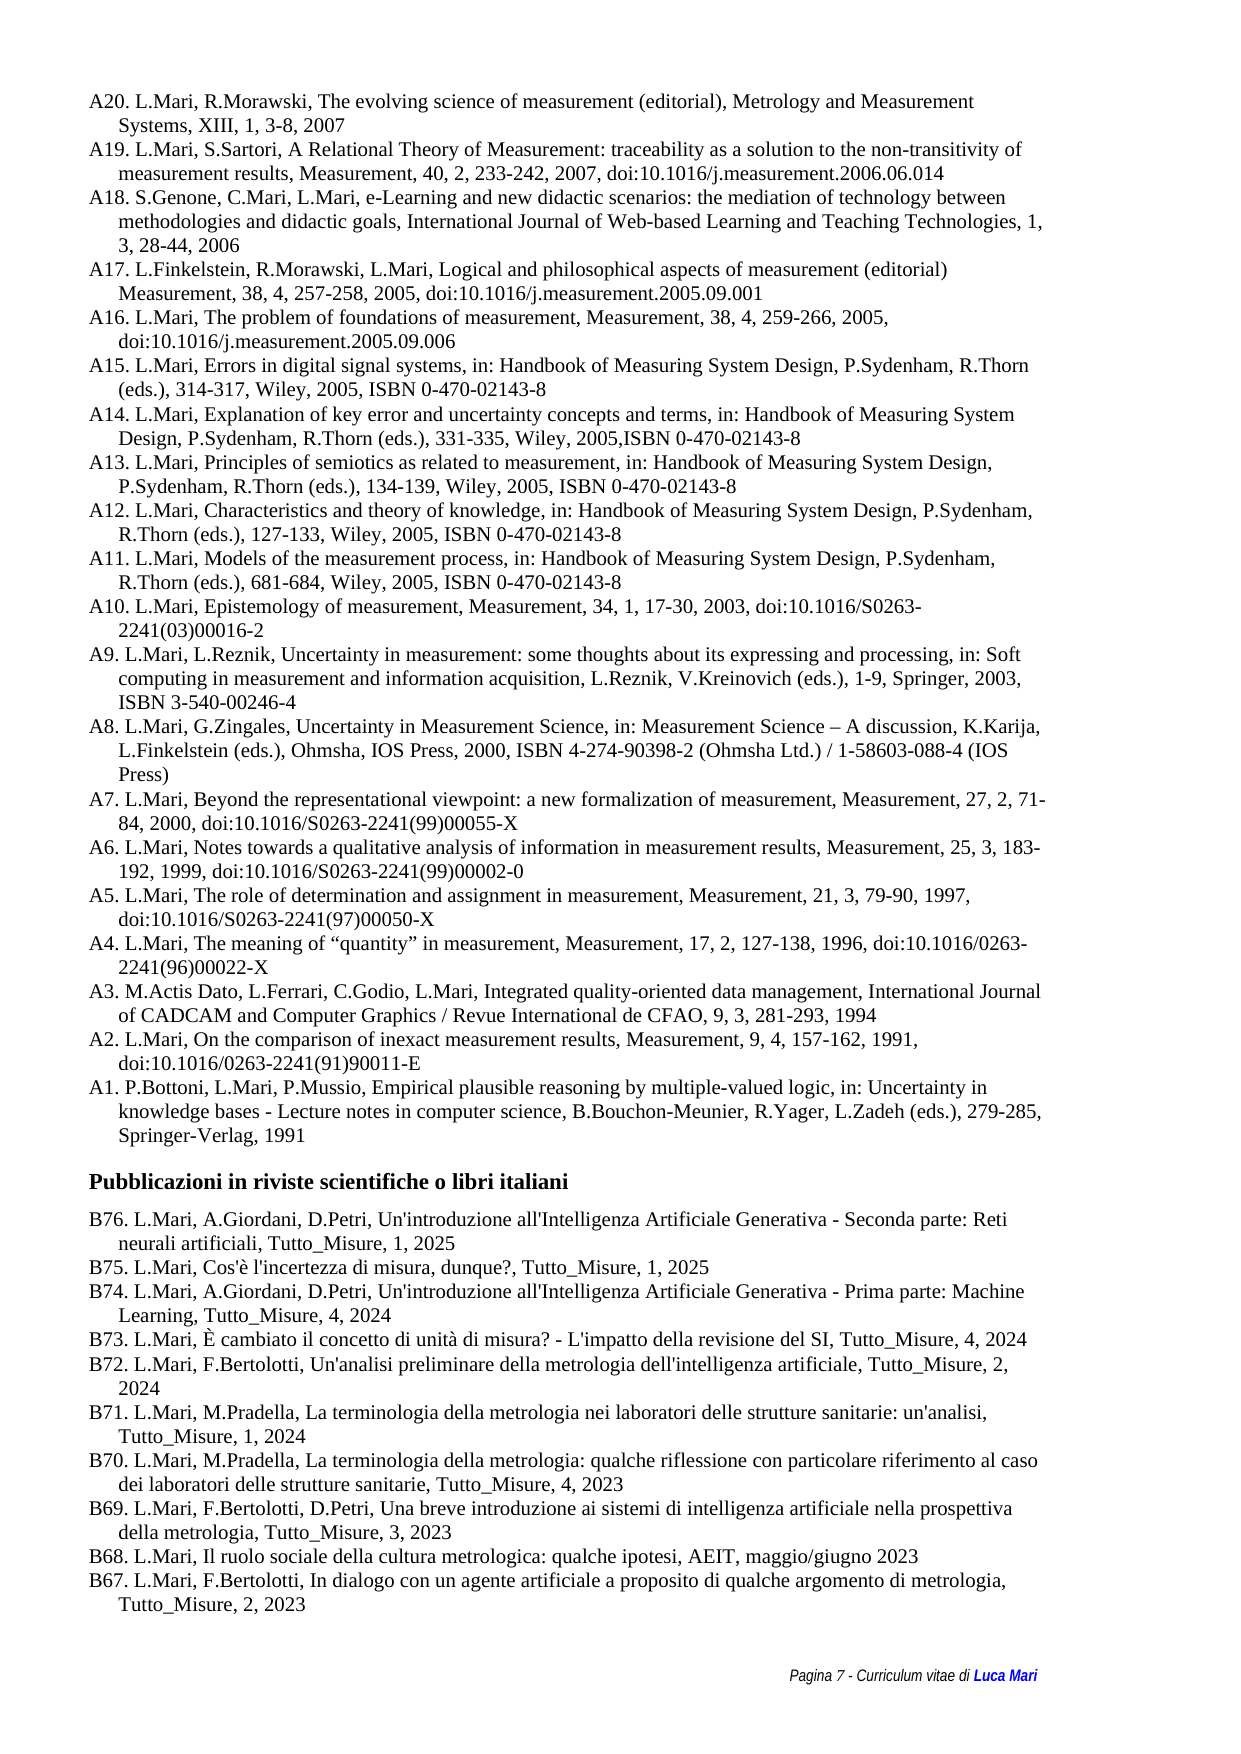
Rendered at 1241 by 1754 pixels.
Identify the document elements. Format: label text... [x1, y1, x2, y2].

text B69. L.Mari, F.Bertolotti, D.Petri, Una breve introduzione ai sistemi di intelligenza artificiale nella prospettiva della metrologia, Tutto_Misure, 3, 2023 [89, 1496, 1053, 1544]
text A6. L.Mari, Notes towards a qualitative analysis of information in measurement results, Measurement, 25, 3, 183-192, 1999, doi:10.1016/S0263-2241(99)00002-0 [89, 834, 1053, 883]
text A20. L.Mari, R.Morawski, The evolving science of measurement (editorial), Metrology and Measurement Systems, XIII, 1, 3-8, 2007 [89, 89, 1053, 137]
text A14. L.Mari, Explanation of key error and uncertainty concepts and terms, in: Handbook of Measuring System Design, P.Sydenham, R.Thorn (eds.), 331-335, Wiley, 2005,ISBN 0-470-02143-8 [89, 401, 1053, 449]
text A12. L.Mari, Characteristics and theory of knowledge, in: Handbook of Measuring System Design, P.Sydenham, R.Thorn (eds.), 127-133, Wiley, 2005, ISBN 0-470-02143-8 [89, 498, 1053, 546]
text B71. L.Mari, M.Pradella, La terminologia della metrologia nei laboratori delle strutture sanitarie: un'analisi, Tutto_Misure, 1, 2024 [89, 1399, 1053, 1448]
text A10. L.Mari, Epistemology of measurement, Measurement, 34, 1, 17-30, 2003, doi:10.1016/S0263-2241(03)00016-2 [89, 594, 1053, 642]
text A8. L.Mari, G.Zingales, Uncertainty in Measurement Science, in: Measurement Science – A discussion, K.Karija, L.Finkelstein (eds.), Ohmsha, IOS Press, 2000, ISBN 4-274-90398-2 (Ohmsha Ltd.) / 1-58603-088-4 (IOS Press) [89, 714, 1053, 786]
text B73. L.Mari, È cambiato il concetto di unità di misura? - L'impatto della revisione del SI, Tutto_Misure, 4, 2024 [89, 1327, 1053, 1351]
text A7. L.Mari, Beyond the representational viewpoint: a new formalization of measurement, Measurement, 27, 2, 71-84, 2000, doi:10.1016/S0263-2241(99)00055-X [89, 786, 1053, 834]
text A19. L.Mari, S.Sartori, A Relational Theory of Measurement: traceability as a solution to the non-transitivity of measurement results, Measurement, 40, 2, 233-242, 2007, doi:10.1016/j.measurement.2006.06.014 [89, 137, 1053, 185]
text B72. L.Mari, F.Bertolotti, Un'analisi preliminare della metrologia dell'intelligenza artificiale, Tutto_Misure, 2, 2024 [89, 1351, 1053, 1399]
text A11. L.Mari, Models of the measurement process, in: Handbook of Measuring System Design, P.Sydenham, R.Thorn (eds.), 681-684, Wiley, 2005, ISBN 0-470-02143-8 [89, 546, 1053, 594]
text A2. L.Mari, On the comparison of inexact measurement results, Measurement, 9, 4, 157-162, 1991, doi:10.1016/0263-2241(91)90011-E [89, 1027, 1053, 1075]
text A17. L.Finkelstein, R.Morawski, L.Mari, Logical and philosophical aspects of measurement (editorial) Measurement, 38, 4, 257-258, 2005, doi:10.1016/j.measurement.2005.09.001 [89, 257, 1053, 305]
text A4. L.Mari, The meaning of “quantity” in measurement, Measurement, 17, 2, 127-138, 1996, doi:10.1016/0263-2241(96)00022-X [89, 931, 1053, 979]
subtitle Pubblicazioni in riviste scientifiche o libri italiani [89, 1168, 1053, 1194]
text B74. L.Mari, A.Giordani, D.Petri, Un'introduzione all'Intelligenza Artificiale Generativa - Prima parte: Machine Learning, Tutto_Misure, 4, 2024 [89, 1279, 1053, 1327]
text B76. L.Mari, A.Giordani, D.Petri, Un'introduzione all'Intelligenza Artificiale Generativa - Seconda parte: Reti neurali artificiali, Tutto_Misure, 1, 2025 [89, 1207, 1053, 1255]
text A18. S.Genone, C.Mari, L.Mari, e-Learning and new didactic scenarios: the mediation of technology between methodologies and didactic goals, International Journal of Web-based Learning and Teaching Technologies, 1, 3, 28-44, 2006 [89, 185, 1053, 257]
text A3. M.Actis Dato, L.Ferrari, C.Godio, L.Mari, Integrated quality-oriented data management, International Journal of CADCAM and Computer Graphics / Revue International de CFAO, 9, 3, 281-293, 1994 [89, 979, 1053, 1027]
text A5. L.Mari, The role of determination and assignment in measurement, Measurement, 21, 3, 79-90, 1997, doi:10.1016/S0263-2241(97)00050-X [89, 883, 1053, 931]
text B75. L.Mari, Cos'è l'incertezza di misura, dunque?, Tutto_Misure, 1, 2025 [89, 1255, 1053, 1279]
text B70. L.Mari, M.Pradella, La terminologia della metrologia: qualche riflessione con particolare riferimento al caso dei laboratori delle strutture sanitarie, Tutto_Misure, 4, 2023 [89, 1448, 1053, 1496]
text B67. L.Mari, F.Bertolotti, In dialogo con un agente artificiale a proposito di qualche argomento di metrologia, Tutto_Misure, 2, 2023 [89, 1568, 1053, 1616]
text A16. L.Mari, The problem of foundations of measurement, Measurement, 38, 4, 259-266, 2005, doi:10.1016/j.measurement.2005.09.006 [89, 305, 1053, 353]
text A9. L.Mari, L.Reznik, Uncertainty in measurement: some thoughts about its expressing and processing, in: Soft computing in measurement and information acquisition, L.Reznik, V.Kreinovich (eds.), 1-9, Springer, 2003, ISBN 3-540-00246-4 [89, 642, 1053, 714]
text A13. L.Mari, Principles of semiotics as related to measurement, in: Handbook of Measuring System Design, P.Sydenham, R.Thorn (eds.), 134-139, Wiley, 2005, ISBN 0-470-02143-8 [89, 449, 1053, 498]
text B68. L.Mari, Il ruolo sociale della cultura metrologica: qualche ipotesi, AEIT, maggio/giugno 2023 [89, 1544, 1053, 1568]
text A15. L.Mari, Errors in digital signal systems, in: Handbook of Measuring System Design, P.Sydenham, R.Thorn (eds.), 314-317, Wiley, 2005, ISBN 0-470-02143-8 [89, 353, 1053, 401]
text A1. P.Bottoni, L.Mari, P.Mussio, Empirical plausible reasoning by multiple-valued logic, in: Uncertainty in knowledge bases - Lecture notes in computer science, B.Bouchon-Meunier, R.Yager, L.Zadeh (eds.), 279-285, Springer-Verlag, 1991 [89, 1075, 1053, 1147]
